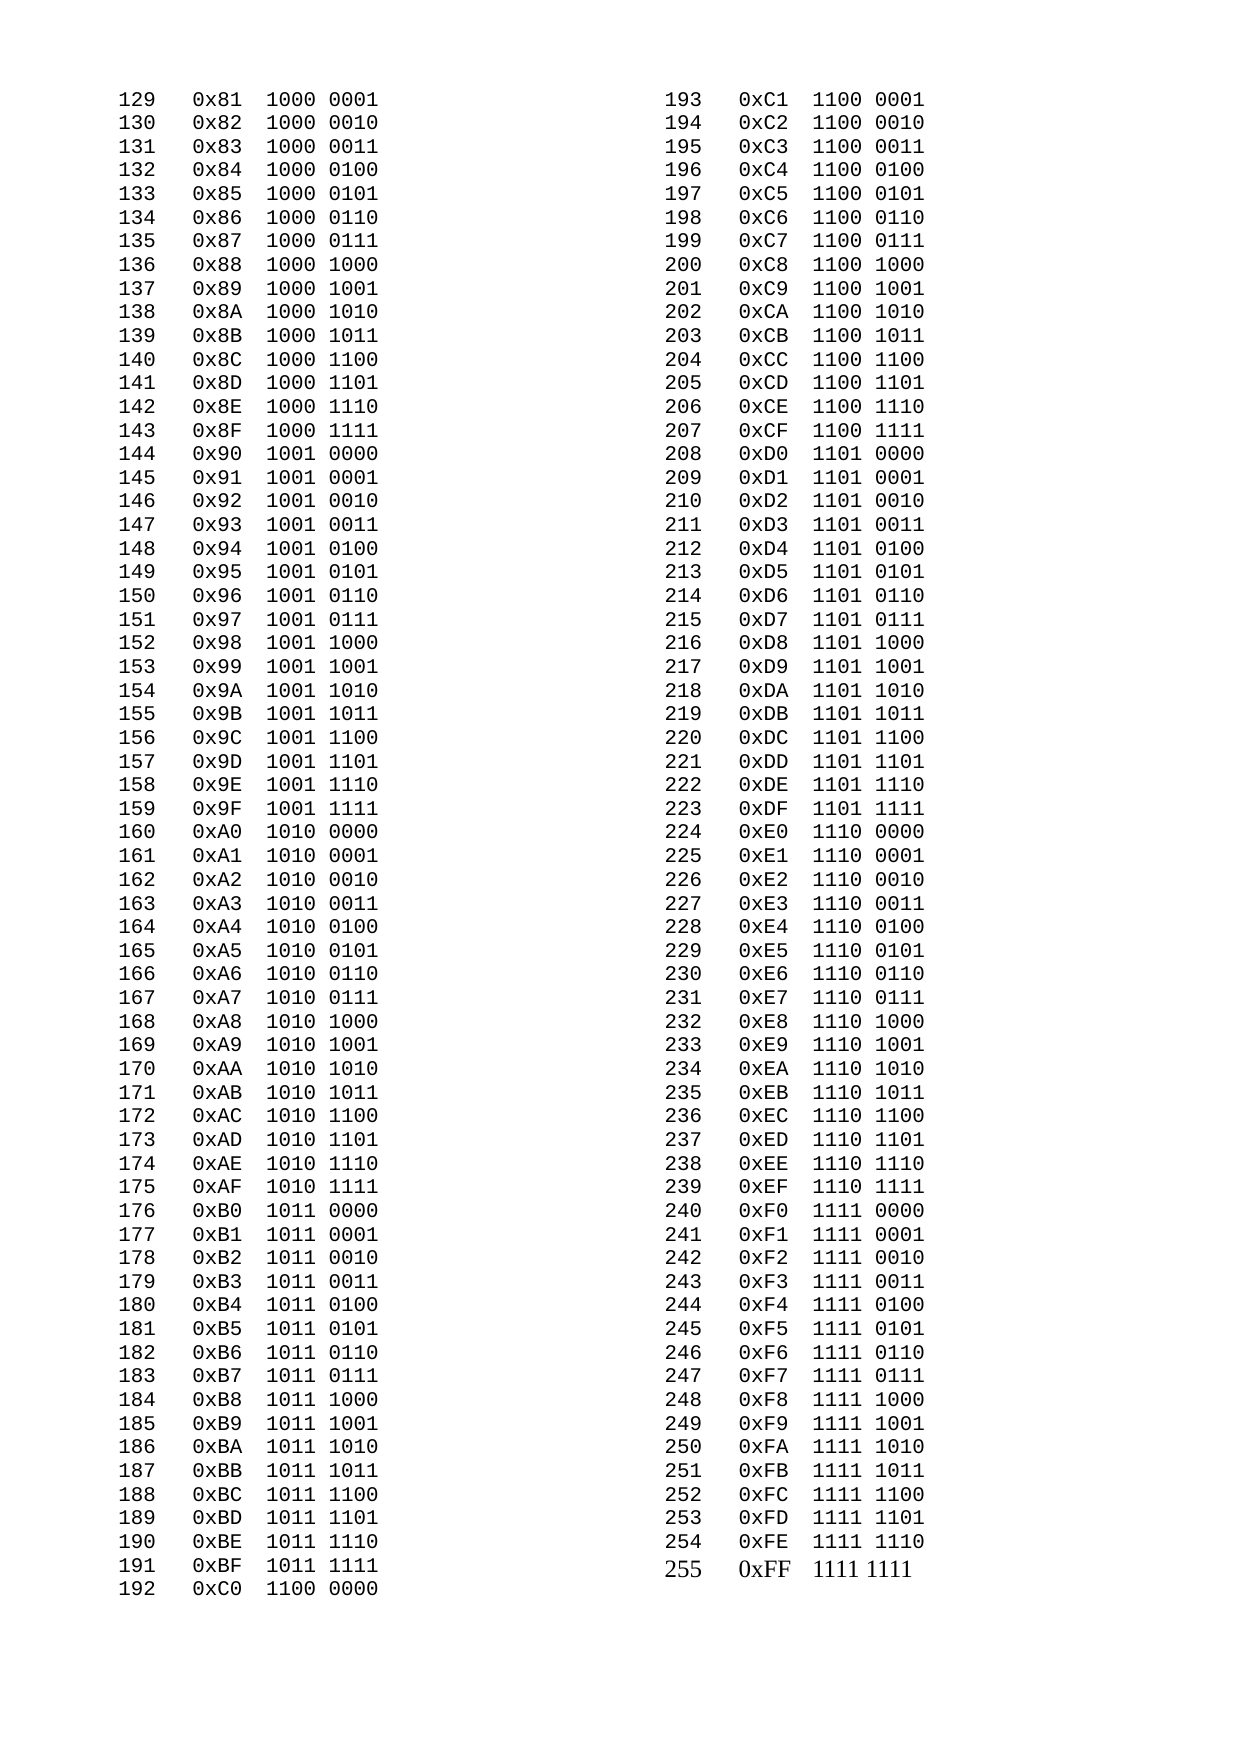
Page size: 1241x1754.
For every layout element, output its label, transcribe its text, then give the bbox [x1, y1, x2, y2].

text 164 0xA4 1010 0100 [118, 916, 605, 940]
text 179 0xB3 1011 0011 [118, 1271, 605, 1294]
text 236 0xEC 1110 1100 [664, 1105, 1152, 1129]
text 172 0xAC 1010 1100 [118, 1105, 605, 1129]
text 129 0x81 1000 0001 [118, 88, 605, 112]
text 178 0xB2 1011 0010 [118, 1247, 605, 1271]
text 147 0x93 1001 0011 [118, 514, 605, 538]
text 195 0xC3 1100 0011 [664, 136, 1152, 159]
text 228 0xE4 1110 0100 [664, 916, 1152, 940]
text 146 0x92 1001 0010 [118, 491, 605, 514]
text 187 0xBB 1011 1011 [118, 1460, 605, 1484]
text 222 0xDE 1101 1110 [664, 774, 1152, 798]
text 150 0x96 1001 0110 [118, 585, 605, 609]
text 254 0xFE 1111 1110 [664, 1531, 1152, 1554]
text 251 0xFB 1111 1011 [664, 1460, 1152, 1484]
text 246 0xF6 1111 0110 [664, 1342, 1152, 1365]
text 209 0xD1 1101 0001 [664, 467, 1152, 491]
text 247 0xF7 1111 0111 [664, 1365, 1152, 1389]
text 139 0x8B 1000 1011 [118, 325, 605, 349]
text 190 0xBE 1011 1110 [118, 1531, 605, 1554]
text 141 0x8D 1000 1101 [118, 372, 605, 396]
text 221 0xDD 1101 1101 [664, 751, 1152, 774]
text 170 0xAA 1010 1010 [118, 1058, 605, 1082]
text 203 0xCB 1100 1011 [664, 325, 1152, 349]
text 182 0xB6 1011 0110 [118, 1342, 605, 1365]
text 171 0xAB 1010 1011 [118, 1082, 605, 1105]
text 201 0xC9 1100 1001 [664, 278, 1152, 301]
text 162 0xA2 1010 0010 [118, 869, 605, 892]
text 183 0xB7 1011 0111 [118, 1365, 605, 1389]
text 202 0xCA 1100 1010 [664, 301, 1152, 325]
text 161 0xA1 1010 0001 [118, 845, 605, 869]
text 167 0xA7 1010 0111 [118, 987, 605, 1011]
text 211 0xD3 1101 0011 [664, 514, 1152, 538]
text 154 0x9A 1001 1010 [118, 680, 605, 703]
text 227 0xE3 1110 0011 [664, 892, 1152, 916]
text 173 0xAD 1010 1101 [118, 1129, 605, 1153]
text 243 0xF3 1111 0011 [664, 1271, 1152, 1294]
text 133 0x85 1000 0101 [118, 183, 605, 207]
text 214 0xD6 1101 0110 [664, 585, 1152, 609]
text 157 0x9D 1001 1101 [118, 751, 605, 774]
text 199 0xC7 1100 0111 [664, 230, 1152, 254]
text 210 0xD2 1101 0010 [664, 491, 1152, 514]
text 185 0xB9 1011 1001 [118, 1413, 605, 1436]
text 224 0xE0 1110 0000 [664, 822, 1152, 845]
text 160 0xA0 1010 0000 [118, 822, 605, 845]
text 223 0xDF 1101 1111 [664, 798, 1152, 822]
text 239 0xEF 1110 1111 [664, 1176, 1152, 1200]
text 253 0xFD 1111 1101 [664, 1507, 1152, 1531]
text 205 0xCD 1100 1101 [664, 372, 1152, 396]
text 181 0xB5 1011 0101 [118, 1318, 605, 1342]
text 206 0xCE 1100 1110 [664, 396, 1152, 419]
text 137 0x89 1000 1001 [118, 278, 605, 301]
text 231 0xE7 1110 0111 [664, 987, 1152, 1011]
text 229 0xE5 1110 0101 [664, 940, 1152, 963]
text 242 0xF2 1111 0010 [664, 1247, 1152, 1271]
text 215 0xD7 1101 0111 [664, 609, 1152, 632]
text 148 0x94 1001 0100 [118, 538, 605, 561]
text 232 0xE8 1110 1000 [664, 1011, 1152, 1034]
text 252 0xFC 1111 1100 [664, 1484, 1152, 1507]
text 176 0xB0 1011 0000 [118, 1200, 605, 1223]
text 142 0x8E 1000 1110 [118, 396, 605, 419]
text 138 0x8A 1000 1010 [118, 301, 605, 325]
text 226 0xE2 1110 0010 [664, 869, 1152, 892]
text 255 0xFF 1111 1111 [664, 1554, 1152, 1583]
text 193 0xC1 1100 0001 [664, 88, 1152, 112]
text 165 0xA5 1010 0101 [118, 940, 605, 963]
text 213 0xD5 1101 0101 [664, 561, 1152, 585]
text 207 0xCF 1100 1111 [664, 419, 1152, 443]
text 204 0xCC 1100 1100 [664, 349, 1152, 372]
text 168 0xA8 1010 1000 [118, 1011, 605, 1034]
text 158 0x9E 1001 1110 [118, 774, 605, 798]
text 230 0xE6 1110 0110 [664, 963, 1152, 987]
text 208 0xD0 1101 0000 [664, 443, 1152, 467]
text 163 0xA3 1010 0011 [118, 892, 605, 916]
text 217 0xD9 1101 1001 [664, 656, 1152, 680]
text 245 0xF5 1111 0101 [664, 1318, 1152, 1342]
text 145 0x91 1001 0001 [118, 467, 605, 491]
text 186 0xBA 1011 1010 [118, 1436, 605, 1460]
text 200 0xC8 1100 1000 [664, 254, 1152, 278]
text 153 0x99 1001 1001 [118, 656, 605, 680]
text 174 0xAE 1010 1110 [118, 1153, 605, 1176]
text 149 0x95 1001 0101 [118, 561, 605, 585]
text 191 0xBF 1011 1111 [118, 1554, 605, 1578]
text 130 0x82 1000 0010 [118, 112, 605, 136]
text 238 0xEE 1110 1110 [664, 1153, 1152, 1176]
text 194 0xC2 1100 0010 [664, 112, 1152, 136]
text 155 0x9B 1001 1011 [118, 703, 605, 727]
text 212 0xD4 1101 0100 [664, 538, 1152, 561]
text 184 0xB8 1011 1000 [118, 1389, 605, 1413]
text 249 0xF9 1111 1001 [664, 1413, 1152, 1436]
text 156 0x9C 1001 1100 [118, 727, 605, 751]
text 189 0xBD 1011 1101 [118, 1507, 605, 1531]
text 166 0xA6 1010 0110 [118, 963, 605, 987]
text 169 0xA9 1010 1001 [118, 1034, 605, 1058]
text 219 0xDB 1101 1011 [664, 703, 1152, 727]
text 234 0xEA 1110 1010 [664, 1058, 1152, 1082]
text 241 0xF1 1111 0001 [664, 1223, 1152, 1247]
text 144 0x90 1001 0000 [118, 443, 605, 467]
text 250 0xFA 1111 1010 [664, 1436, 1152, 1460]
text 151 0x97 1001 0111 [118, 609, 605, 632]
text 188 0xBC 1011 1100 [118, 1484, 605, 1507]
text 248 0xF8 1111 1000 [664, 1389, 1152, 1413]
text 218 0xDA 1101 1010 [664, 680, 1152, 703]
text 240 0xF0 1111 0000 [664, 1200, 1152, 1223]
text 220 0xDC 1101 1100 [664, 727, 1152, 751]
text 198 0xC6 1100 0110 [664, 207, 1152, 230]
text 237 0xED 1110 1101 [664, 1129, 1152, 1153]
text 140 0x8C 1000 1100 [118, 349, 605, 372]
text 152 0x98 1001 1000 [118, 632, 605, 656]
text 131 0x83 1000 0011 [118, 136, 605, 159]
text 132 0x84 1000 0100 [118, 159, 605, 183]
text 159 0x9F 1001 1111 [118, 798, 605, 822]
text 192 0xC0 1100 0000 [118, 1578, 605, 1602]
text 235 0xEB 1110 1011 [664, 1082, 1152, 1105]
text 216 0xD8 1101 1000 [664, 632, 1152, 656]
text 197 0xC5 1100 0101 [664, 183, 1152, 207]
text 143 0x8F 1000 1111 [118, 419, 605, 443]
text 135 0x87 1000 0111 [118, 230, 605, 254]
text 225 0xE1 1110 0001 [664, 845, 1152, 869]
text 134 0x86 1000 0110 [118, 207, 605, 230]
text 244 0xF4 1111 0100 [664, 1294, 1152, 1318]
text 136 0x88 1000 1000 [118, 254, 605, 278]
text 177 0xB1 1011 0001 [118, 1223, 605, 1247]
text 233 0xE9 1110 1001 [664, 1034, 1152, 1058]
text 175 0xAF 1010 1111 [118, 1176, 605, 1200]
text 196 0xC4 1100 0100 [664, 159, 1152, 183]
text 180 0xB4 1011 0100 [118, 1294, 605, 1318]
